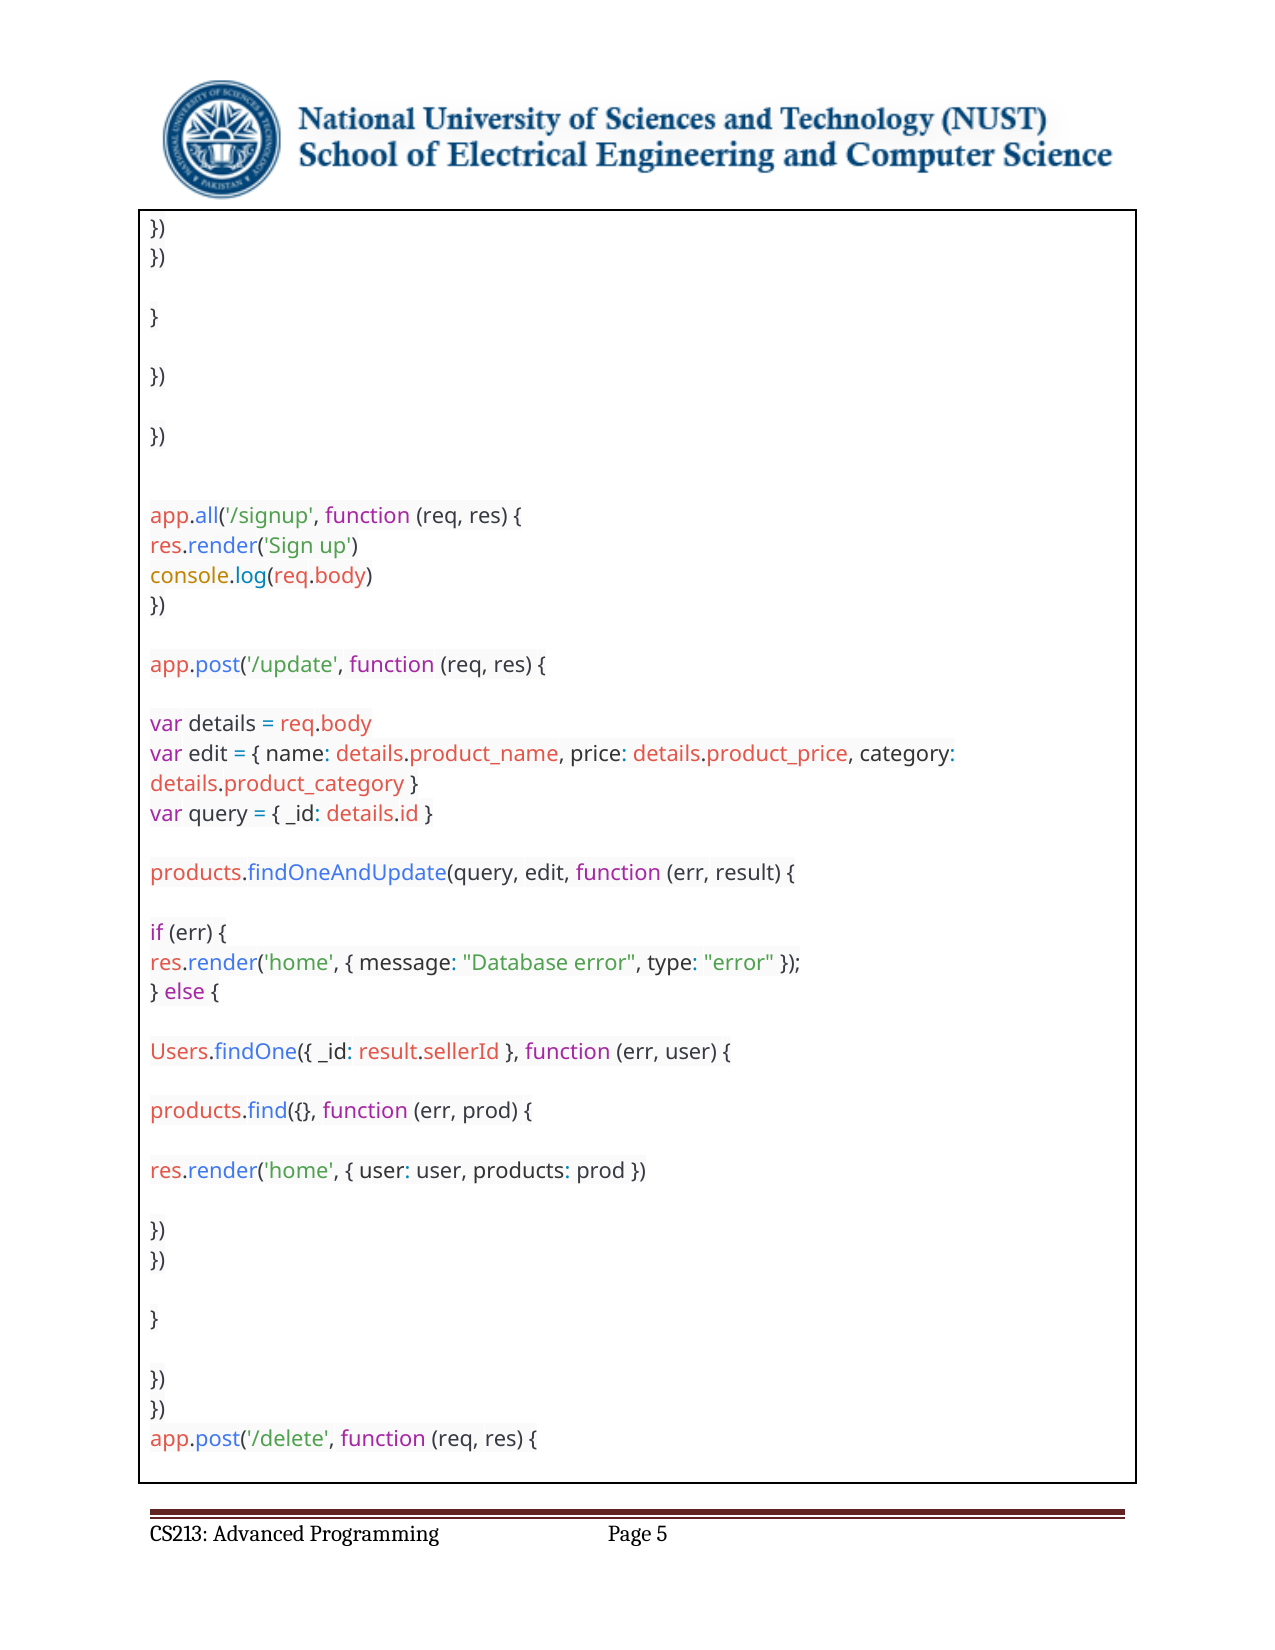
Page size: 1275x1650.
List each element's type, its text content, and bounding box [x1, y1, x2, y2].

table_cell }) }) } }) }) app.all('/signup', function (req, res) { res.render('Sign up') console.log(req.body) }) app.post('/update', function (req, res) { var details = req.body var edit = { name: details.product_name, price: details.product_price, category: details.product_category } var query = { _id: details.id } products.findOneAndUpdate(query, edit, function (err, result) { if (err) { res.render('home', { message: "Database error", type: "error" }); } else { Users.findOne({ _id: result.sellerId }, function (err, user) { products.find({}, function (err, prod) { res.render('home', { user: user, products: prod }) }) }) } }) }) app.post('/delete', function (req, res) { [140, 211, 1135, 1482]
picture [150, 75, 1125, 209]
